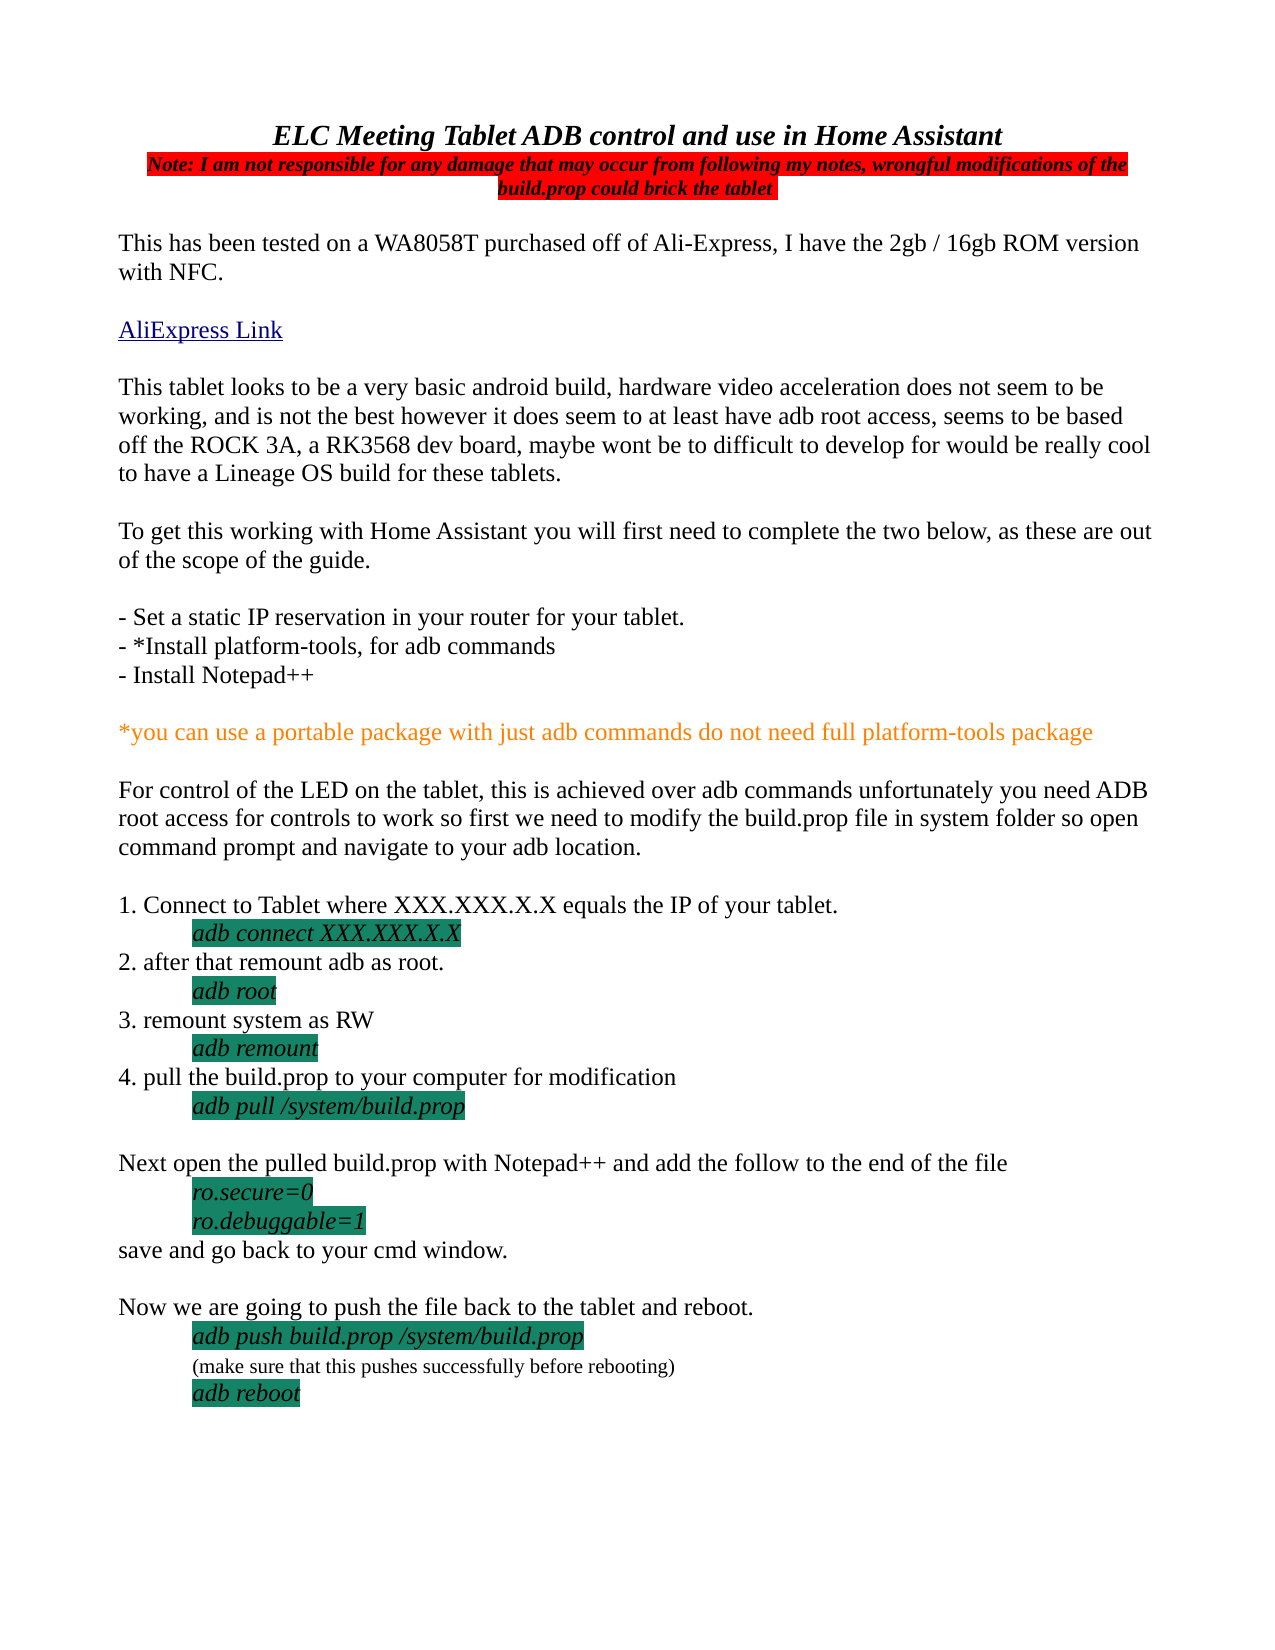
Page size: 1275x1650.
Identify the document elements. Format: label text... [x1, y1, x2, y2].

text save and go back to your cmd window. [118, 1235, 1157, 1263]
text adb reboot [118, 1378, 1157, 1407]
text To get this working with Home Assistant you will first need to complete the two below, as these are out of the scope of the guide. [118, 516, 1157, 602]
text Now we are going to push the file back to the tablet and reboot. [118, 1292, 1157, 1321]
text 1. Connect to Tablet where XXX.XXX.X.X equals the IP of your tablet. adb connect XXX.XXX.X.X [118, 890, 1157, 947]
text 2. after that remount adb as root. [118, 947, 1157, 976]
text - *Install platform-tools, for adb commands [118, 631, 1157, 660]
text 4. pull the build.prop to your computer for modification [118, 1062, 1157, 1091]
text (make sure that this pushes successfully before rebooting) [118, 1350, 1157, 1378]
text - Install Notepad++ [118, 660, 1157, 688]
text AliExpress Link [118, 286, 1157, 343]
text adb remount [118, 1033, 1157, 1062]
text adb push build.prop /system/build.prop [118, 1321, 1157, 1350]
text This tablet looks to be a very basic android build, hardware video acceleration does not seem to be working, and is not the best however it does seem to at least have adb root access, seems to be based off the ROCK 3A, a RK3568 dev board, maybe wont be to difficult to develop for would be really cool to have a Lineage OS build for these tablets. [118, 372, 1157, 487]
text ELC Meeting Tablet ADB control and use in Home Assistant [118, 118, 1157, 152]
text ro.secure=0 ro.debuggable=1 [118, 1177, 1157, 1235]
text For control of the LED on the tablet, this is achieved over adb commands unfortunately you need ADB root access for controls to work so first we need to modify the build.prop file in system folder so open command prompt and navigate to your adb location. [118, 775, 1157, 861]
text Next open the pulled build.prop with Notepad++ and add the follow to the end of the file [118, 1148, 1157, 1177]
text *you can use a portable package with just adb commands do not need full platform-tools package [118, 717, 1157, 746]
text - Set a static IP reservation in your router for your tablet. [118, 602, 1157, 631]
text Note: I am not responsible for any damage that may occur from following my notes, wrongful modifications of the build.prop could brick the tablet [118, 152, 1157, 200]
text This has been tested on a WA8058T purchased off of Ali-Express, I have the 2gb / 16gb ROM version with NFC. [118, 228, 1157, 286]
text adb pull /system/build.prop [118, 1091, 1157, 1120]
text 3. remount system as RW [118, 1005, 1157, 1033]
text adb root [118, 976, 1157, 1005]
